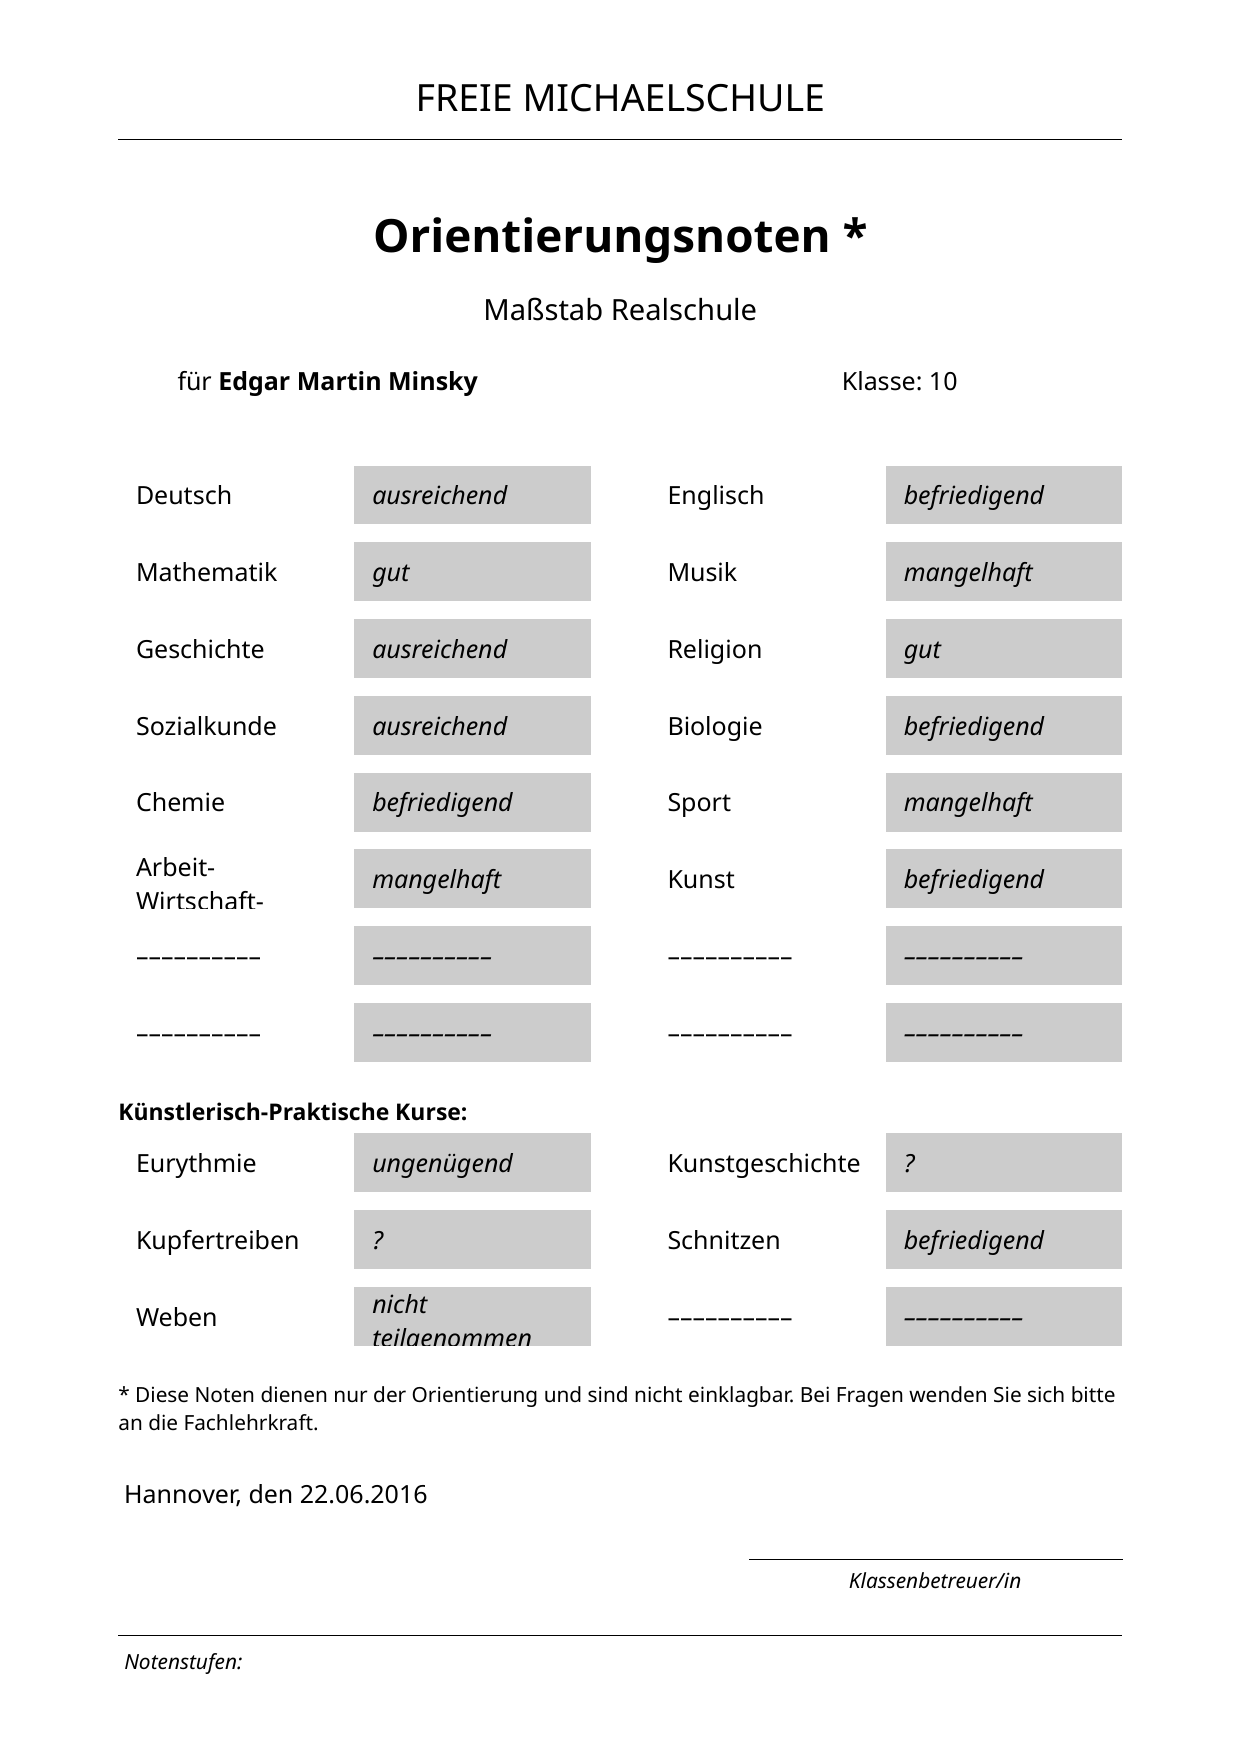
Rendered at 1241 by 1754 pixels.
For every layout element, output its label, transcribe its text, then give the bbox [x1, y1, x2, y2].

table_cell [886, 755, 1122, 773]
table_cell Kunst [650, 849, 886, 908]
table_cell [591, 909, 649, 926]
table_cell Schnitzen [650, 1210, 886, 1269]
table_header befriedigend [886, 466, 1122, 524]
table_cell befriedigend [354, 773, 591, 832]
table_cell [591, 1269, 649, 1287]
table_cell [591, 1003, 649, 1062]
table_cell [591, 926, 649, 985]
table_header Eurythmie [118, 1133, 354, 1192]
table_cell [886, 525, 1122, 542]
table_cell [118, 601, 354, 619]
table_header [749, 1471, 1123, 1559]
table_header [620, 1636, 787, 1687]
table_cell gut [354, 542, 591, 601]
table_cell Religion [650, 619, 886, 678]
table_cell [886, 832, 1122, 849]
table_header für Edgar Martin Minsky [177, 363, 842, 397]
table_cell [354, 1192, 591, 1210]
table_cell [354, 755, 591, 773]
table_cell [591, 619, 649, 678]
table_cell mangelhaft [886, 542, 1122, 601]
table_cell [650, 985, 886, 1003]
table_header [591, 1133, 649, 1192]
table_cell [591, 601, 649, 619]
table_cell mangelhaft [886, 773, 1122, 832]
table_cell –––––––––– [886, 926, 1122, 985]
table_header [955, 1636, 1122, 1687]
table_cell –––––––––– [118, 1003, 354, 1062]
table_cell [118, 1269, 354, 1287]
table_cell [650, 755, 886, 773]
table_cell [650, 832, 886, 849]
table_cell Mathematik [118, 542, 354, 601]
table_cell [354, 909, 591, 926]
table_header [788, 1636, 955, 1687]
table_cell [118, 1559, 749, 1600]
table_header [591, 466, 649, 524]
table_cell [354, 985, 591, 1003]
table_header ausreichend [354, 466, 591, 524]
table_cell [886, 601, 1122, 619]
table_cell –––––––––– [354, 926, 591, 985]
table_cell Chemie [118, 773, 354, 832]
title Orientierungsnoten * [118, 203, 1122, 266]
table_header [285, 1636, 453, 1687]
table_cell Sport [650, 773, 886, 832]
text Künstlerisch-Praktische Kurse: [118, 1096, 1122, 1127]
table_cell [591, 773, 649, 832]
table_cell befriedigend [886, 696, 1122, 755]
table_cell –––––––––– [354, 1003, 591, 1062]
table_cell [354, 1269, 591, 1287]
table_header Klasse: 10 [842, 363, 1063, 397]
table_header [453, 1636, 620, 1687]
table_cell [354, 832, 591, 849]
table_cell [591, 678, 649, 696]
table_cell [886, 985, 1122, 1003]
table_header Notenstufen: [118, 1636, 285, 1687]
table_cell [354, 678, 591, 696]
table_cell [591, 1210, 649, 1269]
table_cell [118, 755, 354, 773]
table_cell Arbeit-Wirtschaft-Technik [118, 849, 354, 908]
table_cell –––––––––– [650, 1003, 886, 1062]
table_cell [650, 678, 886, 696]
table_cell –––––––––– [650, 926, 886, 985]
table_cell [650, 1269, 886, 1287]
table_cell Sozialkunde [118, 696, 354, 755]
table_cell –––––––––– [650, 1287, 886, 1346]
table_cell [118, 1192, 354, 1210]
table_cell ? [354, 1210, 591, 1269]
table_cell [650, 1192, 886, 1210]
table_cell Biologie [650, 696, 886, 755]
table_cell Kupfertreiben [118, 1210, 354, 1269]
table_cell [591, 696, 649, 755]
table_cell [886, 909, 1122, 926]
table_cell [118, 678, 354, 696]
table_cell Weben [118, 1287, 354, 1346]
table_cell [118, 832, 354, 849]
table_cell –––––––––– [886, 1003, 1122, 1062]
table_cell [591, 1287, 649, 1346]
table_cell gut [886, 619, 1122, 678]
table_header Kunstgeschichte [650, 1133, 886, 1192]
table_cell –––––––––– [118, 926, 354, 985]
table_cell [591, 832, 649, 849]
text FREIE MICHAELSCHULE [118, 71, 1122, 122]
table_cell –––––––––– [886, 1287, 1122, 1346]
table_cell [118, 909, 354, 926]
table_cell [886, 1192, 1122, 1210]
table_cell [886, 1269, 1122, 1287]
table_cell Geschichte [118, 619, 354, 678]
table_cell [591, 1192, 649, 1210]
table_header Deutsch [118, 466, 354, 524]
table_header Hannover, den 22.06.2016 [118, 1471, 749, 1559]
table_cell [354, 525, 591, 542]
table_header Englisch [650, 466, 886, 524]
table_cell Musik [650, 542, 886, 601]
text * Diese Noten dienen nur der Orientierung und sind nicht einklagbar. Bei Fragen wenden Sie sich bitte an die Fachlehrkraft. [118, 1380, 1122, 1437]
table_header ungenügend [354, 1133, 591, 1192]
table_cell [650, 909, 886, 926]
table_cell Klassenbetreuer/in [749, 1560, 1123, 1600]
table_cell [650, 525, 886, 542]
table_cell [591, 985, 649, 1003]
table_header ? [886, 1133, 1122, 1192]
table_cell mangelhaft [354, 849, 591, 908]
table_cell [650, 601, 886, 619]
table_cell [354, 601, 591, 619]
table_cell [591, 525, 649, 542]
table_cell [118, 525, 354, 542]
table_cell [886, 678, 1122, 696]
table_cell [591, 755, 649, 773]
table_cell befriedigend [886, 849, 1122, 908]
table_cell nicht teilgenommen [354, 1287, 591, 1346]
table_cell [118, 985, 354, 1003]
table_cell befriedigend [886, 1210, 1122, 1269]
subtitle Maßstab Realschule [118, 289, 1122, 329]
table_cell [591, 849, 649, 908]
table_cell ausreichend [354, 619, 591, 678]
table_cell [591, 542, 649, 601]
table_cell ausreichend [354, 696, 591, 755]
